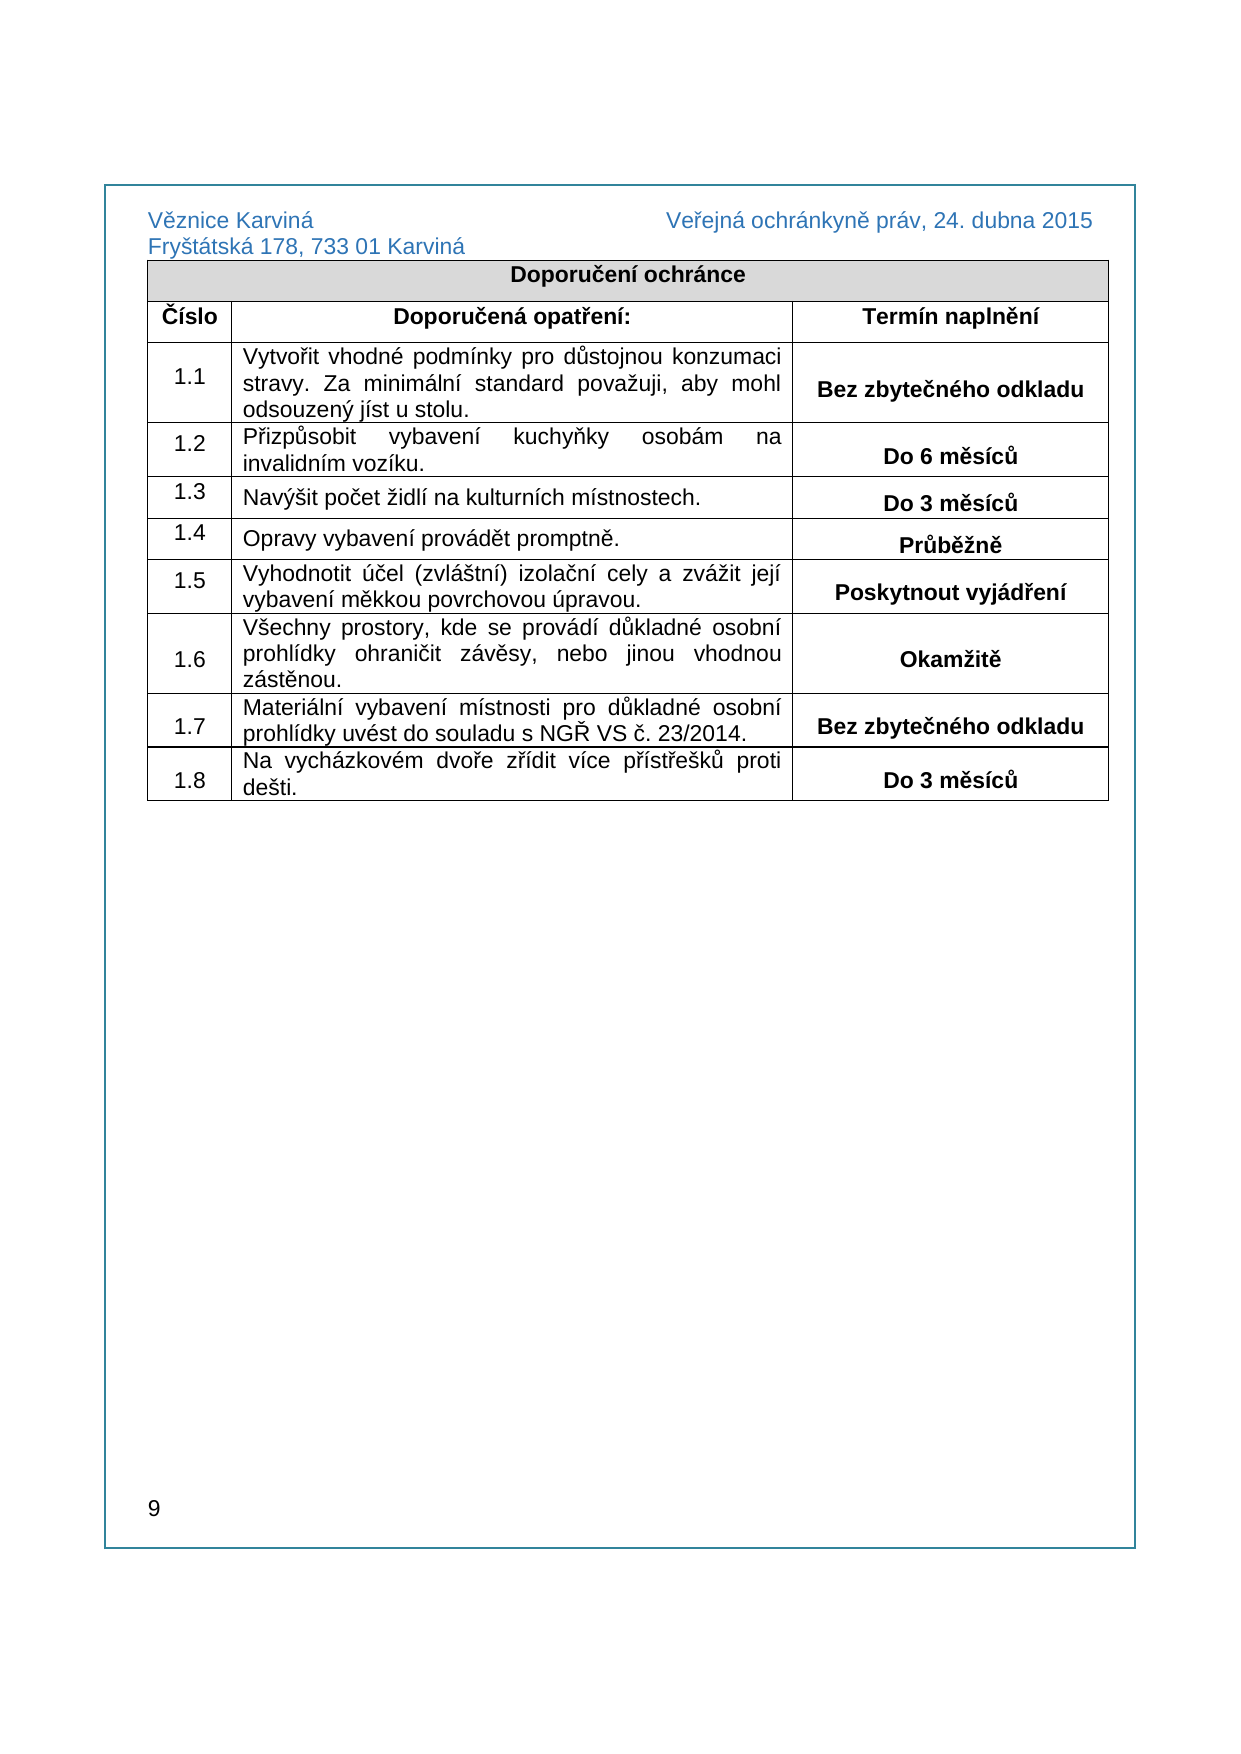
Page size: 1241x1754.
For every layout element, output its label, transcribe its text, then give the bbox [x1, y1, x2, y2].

table_cell 1.2 [148, 423, 231, 476]
table_cell Opravy vybavení provádět promptně. [232, 519, 792, 559]
table_cell Navýšit počet židlí na kulturních místnostech. [232, 477, 792, 517]
table_cell Poskytnout vyjádření [793, 560, 1108, 612]
table_cell Vytvořit vhodné podmínky pro důstojnou konzumaci stravy. Za minimální standard považuji, aby mohl odsouzený jíst u stolu. [232, 343, 792, 422]
table_cell Do 3 měsíců [793, 477, 1108, 517]
table_cell Bez zbytečného odkladu [793, 694, 1108, 746]
table_cell Termín naplnění [793, 302, 1108, 342]
table_cell 1.5 [148, 560, 231, 612]
table_cell Přizpůsobit vybavení kuchyňky osobám na invalidním vozíku. [232, 423, 792, 476]
table_cell 1.4 [148, 519, 231, 559]
table_cell 1.7 [148, 694, 231, 746]
table_cell 1.3 [148, 477, 231, 517]
table_cell Průběžně [793, 519, 1108, 559]
table_cell 1.1 [148, 343, 231, 422]
table_cell Všechny prostory, kde se provádí důkladné osobní prohlídky ohraničit závěsy, nebo jinou vhodnou zástěnou. [232, 614, 792, 693]
table_cell 1.6 [148, 614, 231, 693]
table_cell Okamžitě [793, 614, 1108, 693]
table_cell Materiální vybavení místnosti pro důkladné osobní prohlídky uvést do souladu s NGŘ VS č. 23/2014. [232, 694, 792, 746]
table_cell Vyhodnotit účel (zvláštní) izolační cely a zvážit její vybavení měkkou povrchovou úpravou. [232, 560, 792, 612]
table_cell Do 3 měsíců [793, 748, 1108, 800]
table_cell Bez zbytečného odkladu [793, 343, 1108, 422]
table_cell Číslo [148, 302, 231, 342]
table_cell 1.8 [148, 748, 231, 800]
table_cell Na vycházkovém dvoře zřídit více přístřešků proti dešti. [232, 748, 792, 800]
table_header Doporučení ochránce [148, 261, 1108, 301]
table_cell Doporučená opatření: [232, 302, 792, 342]
table_cell Do 6 měsíců [793, 423, 1108, 476]
